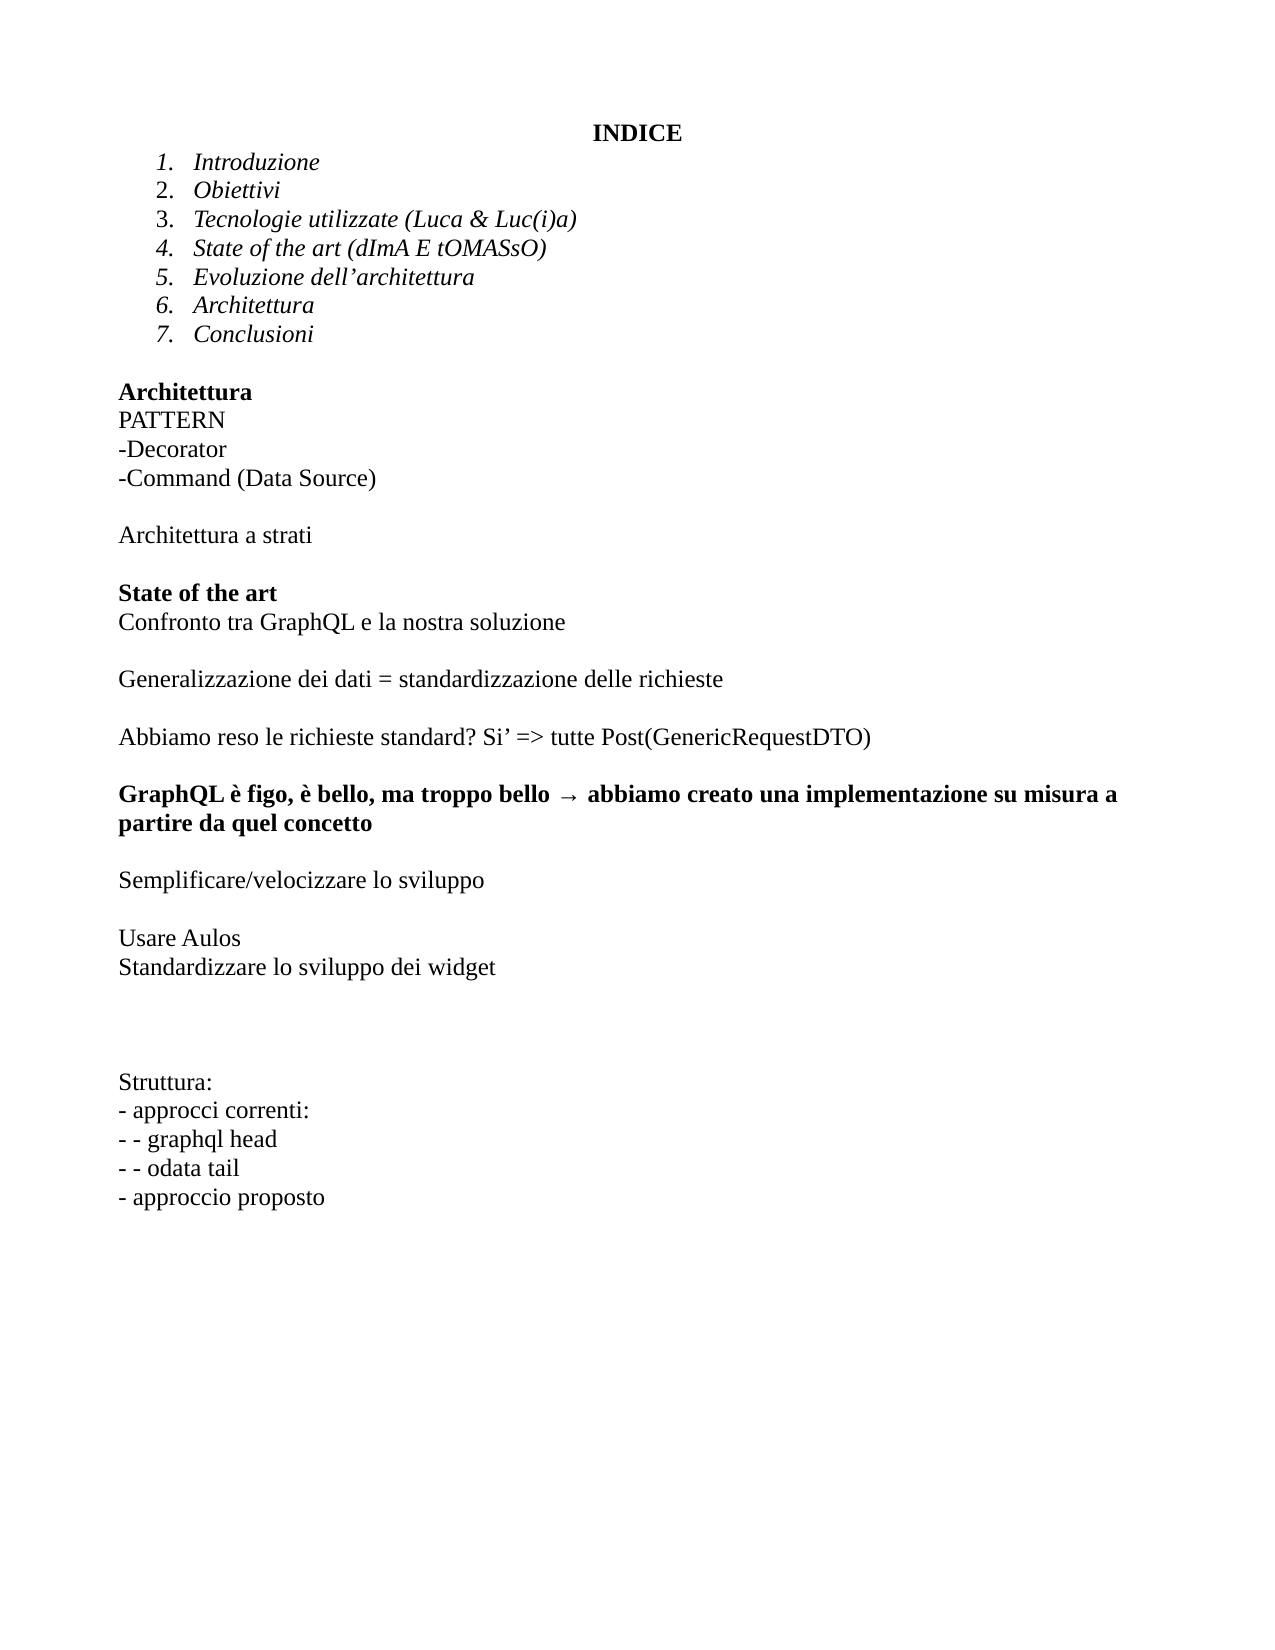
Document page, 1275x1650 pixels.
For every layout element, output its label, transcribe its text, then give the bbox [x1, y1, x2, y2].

text Architettura [118, 377, 1157, 406]
list State of the art (dImA E tOMASsO) [156, 233, 1157, 262]
text Standardizzare lo sviluppo dei widget [118, 952, 1157, 981]
list Conclusioni [156, 319, 1157, 348]
list Evoluzione dell’architettura [156, 262, 1157, 291]
text -Decorator [118, 434, 1157, 463]
list Obiettivi [156, 176, 1157, 204]
text - approcci correnti: [118, 1096, 1157, 1124]
text Generalizzazione dei dati = standardizzazione delle richieste [118, 664, 1157, 693]
text Architettura a strati [118, 521, 1157, 549]
text -Command (Data Source) [118, 463, 1157, 492]
text Semplificare/velocizzare lo sviluppo [118, 866, 1157, 894]
list Architettura [156, 291, 1157, 319]
text INDICE [118, 118, 1157, 147]
text GraphQL è figo, è bello, ma troppo bello → abbiamo creato una implementazione su misura a partire da quel concetto [118, 779, 1157, 837]
list Introduzione [156, 147, 1157, 176]
text Confronto tra GraphQL e la nostra soluzione [118, 607, 1157, 636]
text - approccio proposto [118, 1182, 1157, 1211]
list Tecnologie utilizzate (Luca & Luc(i)a) [156, 204, 1157, 233]
text - - odata tail [118, 1153, 1157, 1182]
text Usare Aulos [118, 923, 1157, 952]
text Abbiamo reso le richieste standard? Si’ => tutte Post(GenericRequestDTO) [118, 722, 1157, 751]
text Struttura: [118, 1067, 1157, 1096]
text State of the art [118, 578, 1157, 607]
text PATTERN [118, 406, 1157, 434]
text - - graphql head [118, 1124, 1157, 1153]
